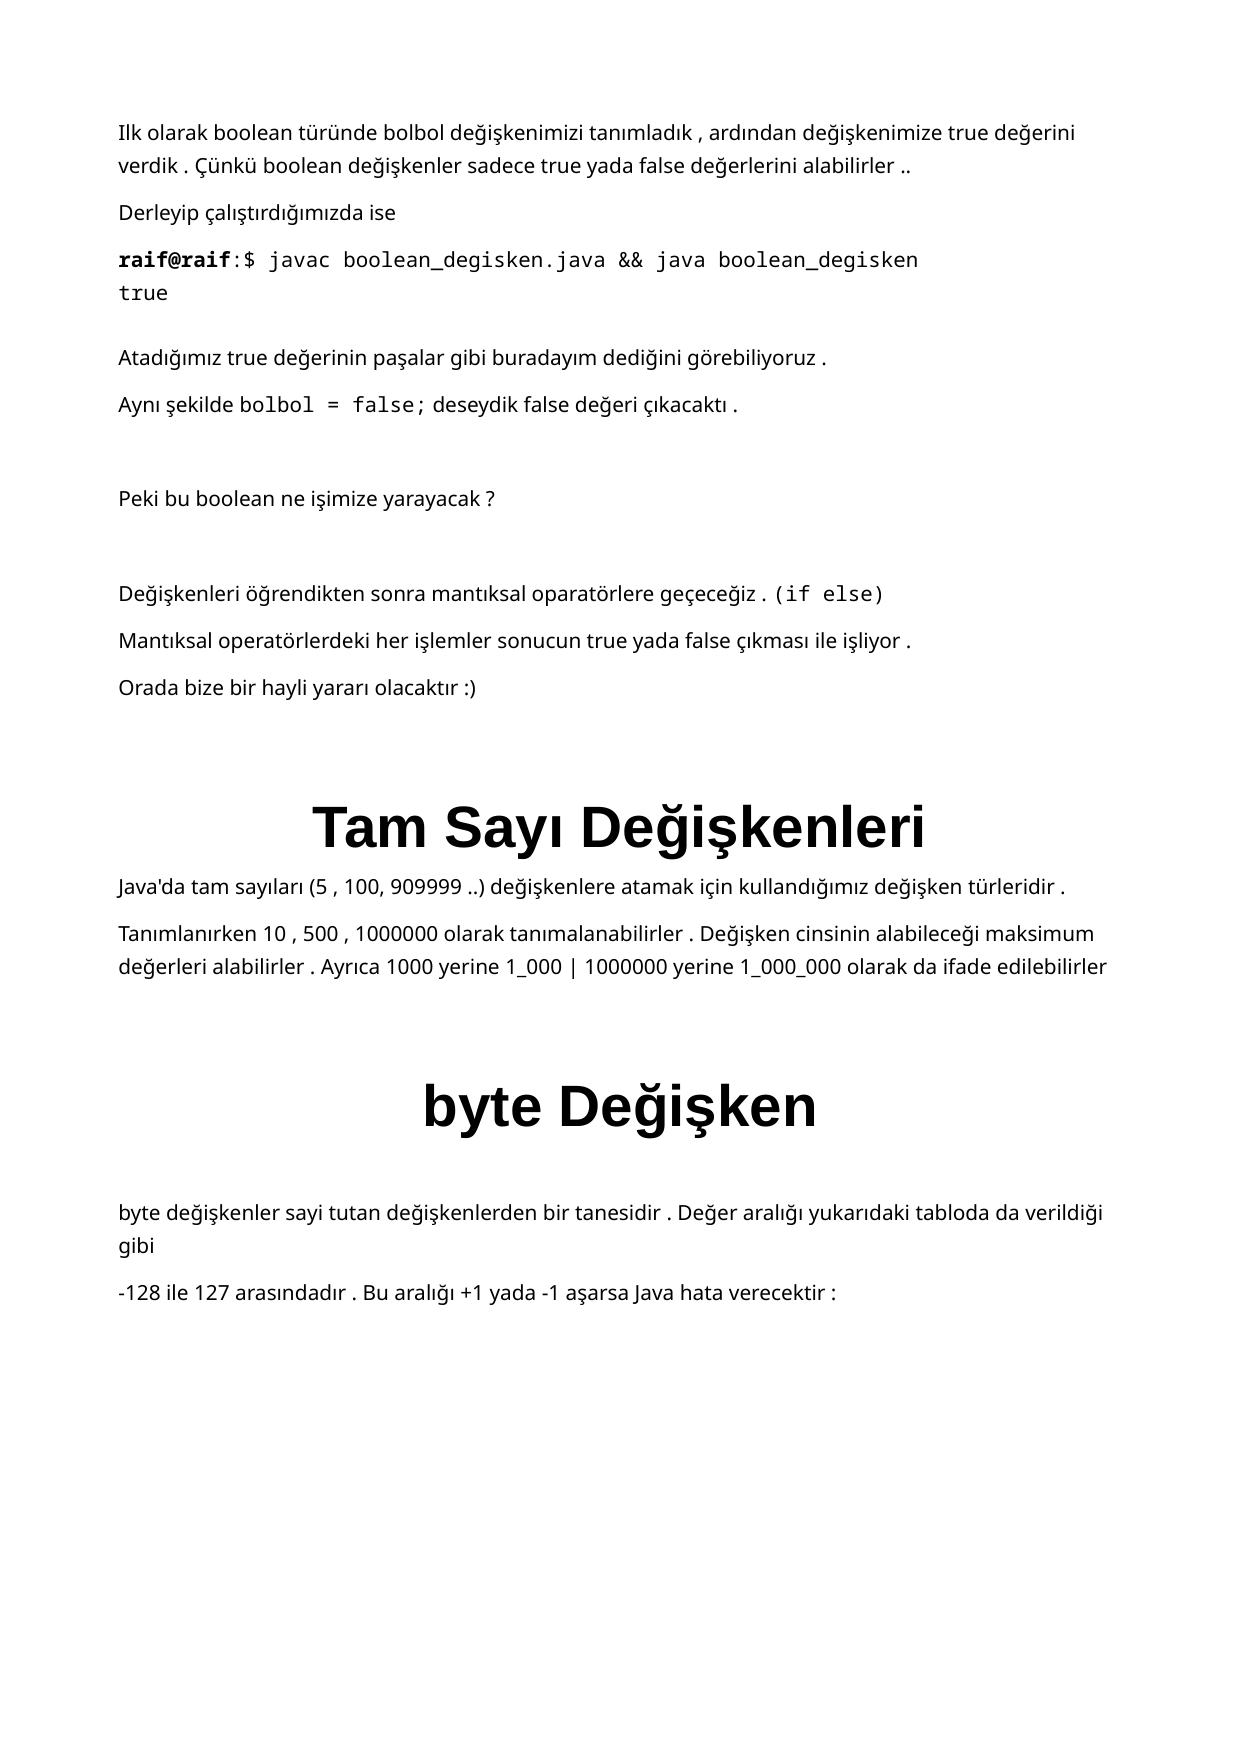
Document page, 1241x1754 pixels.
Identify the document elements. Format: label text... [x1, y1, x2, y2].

text Tanımlanırken 10 , 500 , 1000000 olarak tanımalanabilirler . Değişken cinsinin alabileceği maksimum değerleri alabilirler . Ayrıca 1000 yerine 1_000 | 1000000 yerine 1_000_000 olarak da ifade edilebilirler [118, 919, 1122, 980]
text Ilk olarak boolean türünde bolbol değişkenimizi tanımladık , ardından değişkenimize true değerini verdik . Çünkü boolean değişkenler sadece true yada false değerlerini alabilirler .. [118, 118, 1122, 179]
text Java'da tam sayıları (5 , 100, 909999 ..) değişkenlere atamak için kullandığımız değişken türleridir . [118, 872, 1122, 901]
text Derleyip çalıştırdığımızda ise [118, 198, 1122, 226]
text Mantıksal operatörlerdeki her işlemler sonucun true yada false çıkması ile işliyor . [118, 626, 1122, 654]
text Peki bu boolean ne işimize yarayacak ? [118, 484, 1122, 513]
text byte değişkenler sayi tutan değişkenlerden bir tanesidir . Değer aralığı yukarıdaki tabloda da verildiği gibi [118, 1198, 1122, 1259]
text Aynı şekilde bolbol = false; deseydik false değeri çıkacaktı . [118, 390, 1122, 418]
title byte Değişken [118, 1071, 1122, 1138]
text -128 ile 127 arasındadır . Bu aralığı +1 yada -1 aşarsa Java hata verecektir : [118, 1278, 1122, 1306]
title Tam Sayı Değişkenleri [118, 793, 1122, 860]
text Değişkenleri öğrendikten sonra mantıksal oparatörlere geçeceğiz . (if else) [118, 579, 1122, 607]
text raif@raif:$ javac boolean_degisken.java && java boolean_degisken true Atadığımız true değerinin paşalar gibi buradayım dediğini görebiliyoruz . [118, 245, 1122, 371]
text Orada bize bir hayli yararı olacaktır :) [118, 673, 1122, 702]
